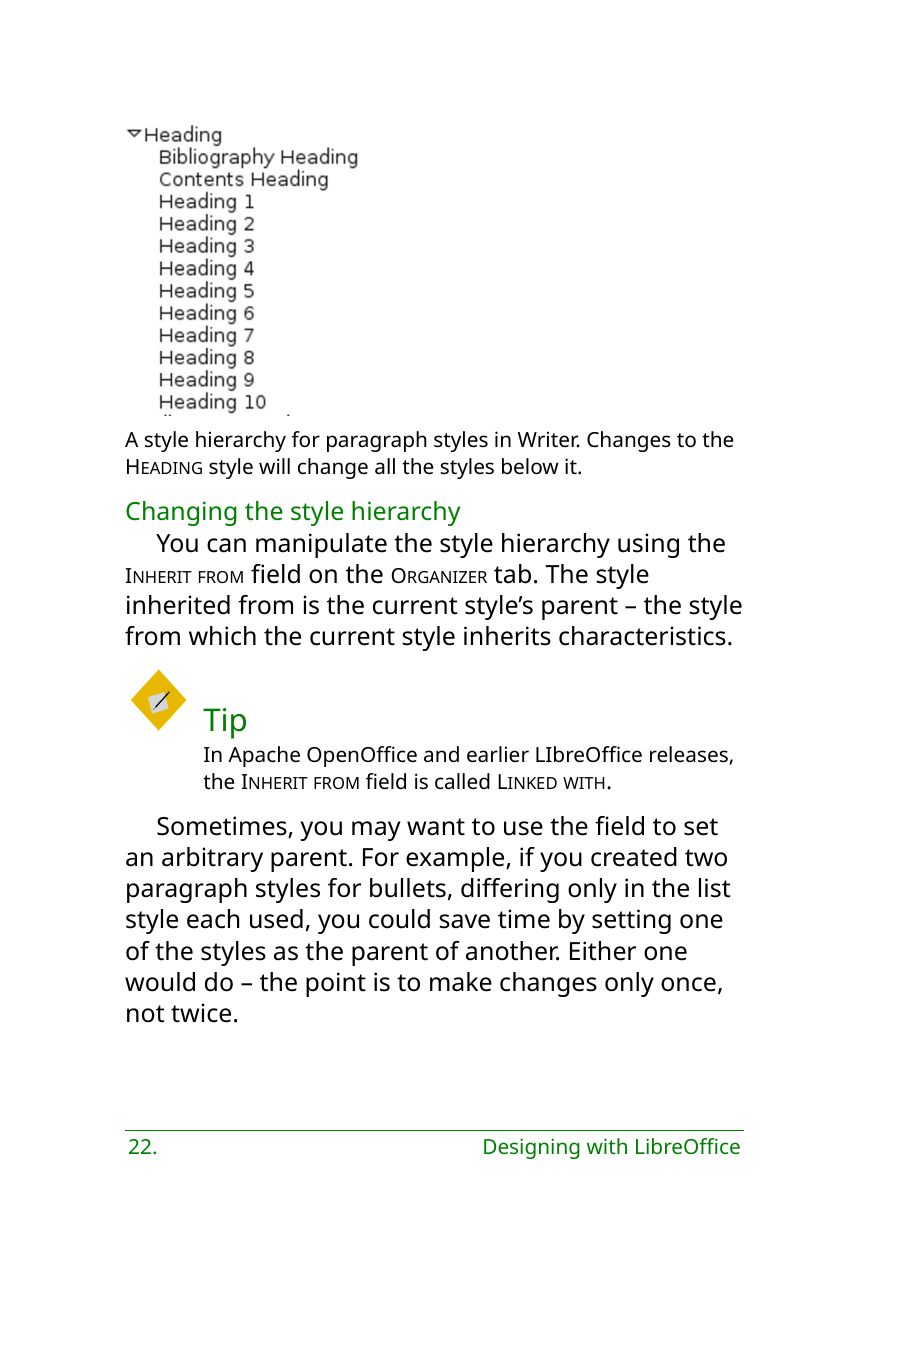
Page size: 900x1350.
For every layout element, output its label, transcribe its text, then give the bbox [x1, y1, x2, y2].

table_header [125, 125, 744, 418]
table_cell A style hierarchy for paragraph styles in Writer. Changes to the Heading style will change all the styles below it. [125, 418, 744, 480]
text You can manipulate the style hierarchy using the Inherit from field on the Organizer tab. The style inherited from is the current style’s parent – the style from which the current style inherits characteristics. [125, 527, 744, 652]
text Sometimes, you may want to use the field to set an arbitrary parent. For example, if you created two paragraph styles for bullets, differing only in the list style each used, you could save time by setting one of the styles as the parent of another. Either one would do – the point is to make changes only once, not twice. [125, 810, 744, 1029]
picture [125, 125, 360, 416]
text In Apache OpenOffice and earlier LIbreOffice releases, the Inherit from field is called Linked with. [203, 740, 744, 794]
picture [126, 668, 189, 732]
subtitle Changing the style hierarchy [125, 496, 744, 527]
list Tip [125, 668, 744, 740]
